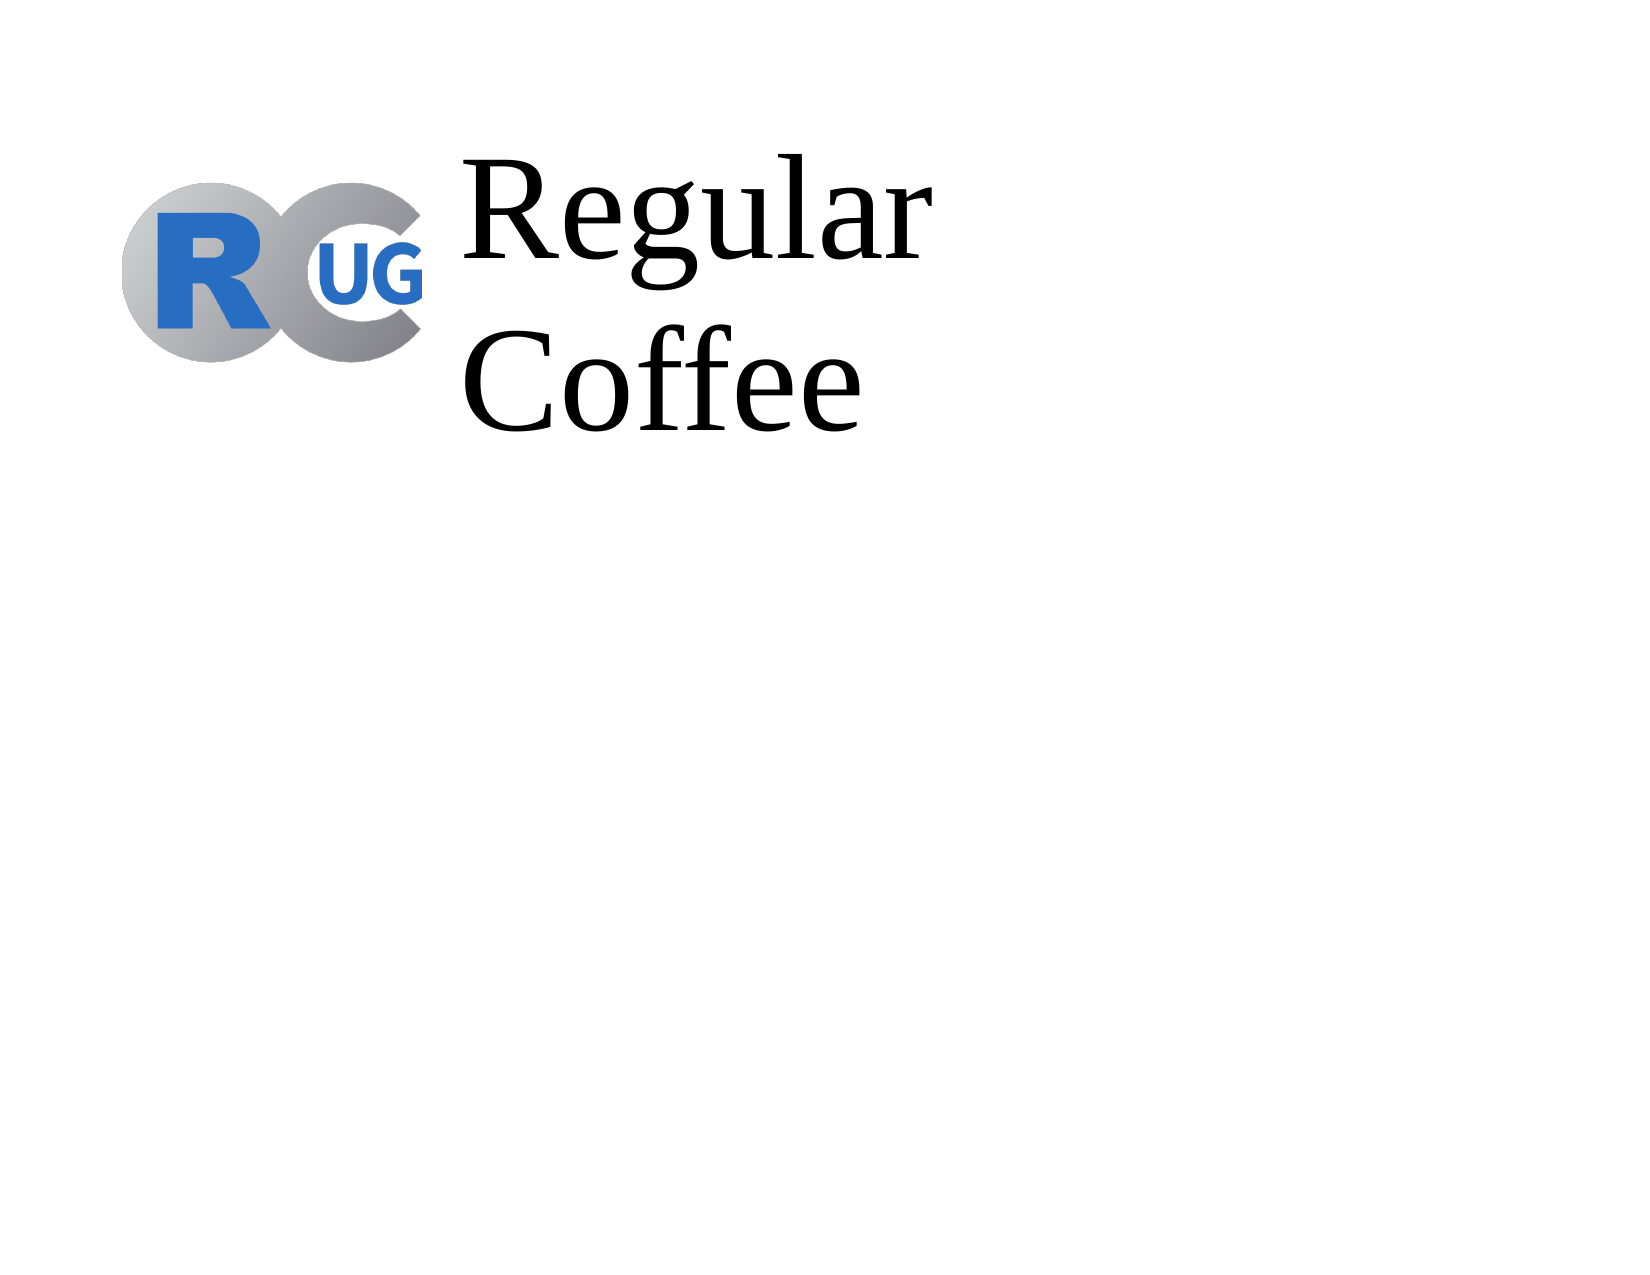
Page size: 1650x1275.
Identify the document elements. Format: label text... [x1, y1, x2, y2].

text Regular [118, 118, 1532, 291]
text Coffee [118, 291, 1532, 463]
picture [121, 122, 422, 423]
